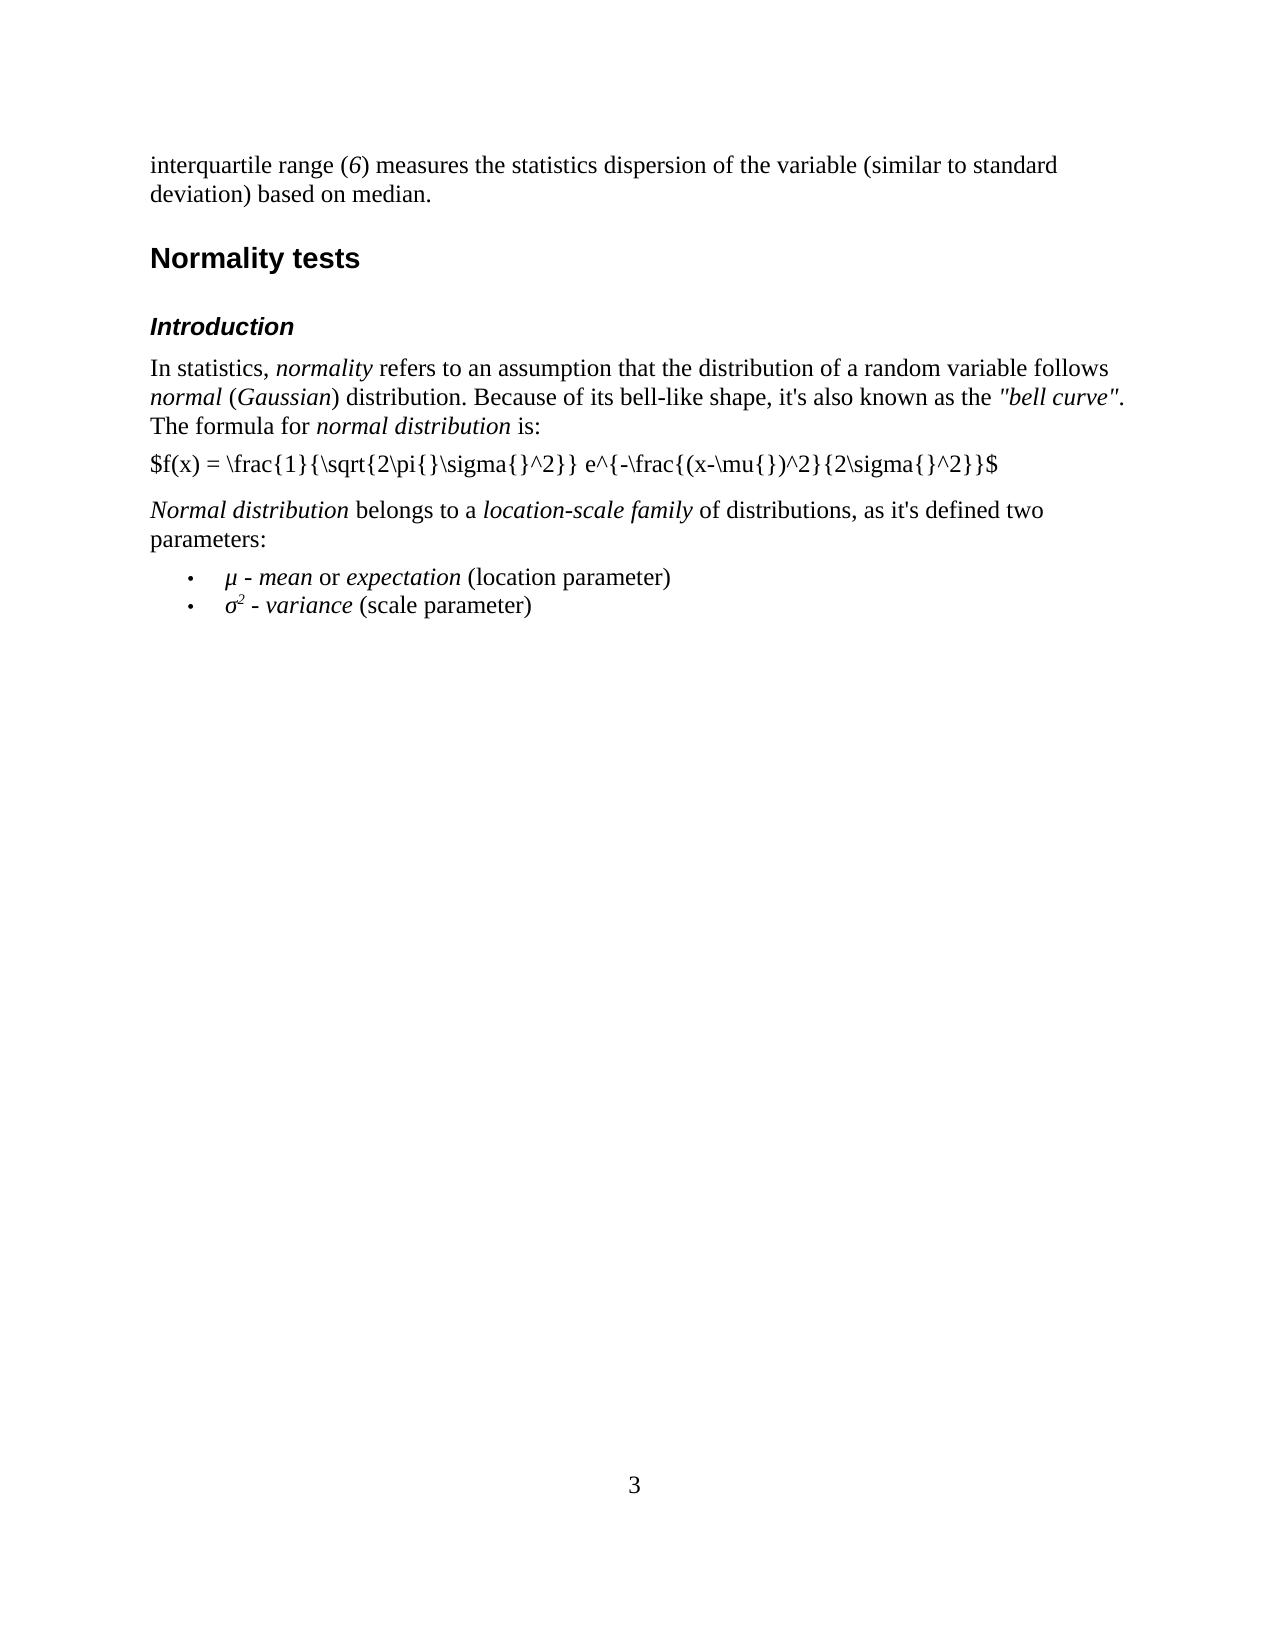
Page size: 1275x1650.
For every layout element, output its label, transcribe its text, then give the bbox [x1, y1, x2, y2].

subtitle Normality tests [150, 241, 1125, 275]
list μ - mean or expectation (location parameter) [187, 562, 1125, 591]
text $f(x) = \frac{1}{\sqrt{2\pi{}\sigma{}^2}} e^{-\frac{(x-\mu{})^2}{2\sigma{}^2}}$ [150, 449, 1125, 477]
list σ2 - variance (scale parameter) [187, 591, 1125, 619]
text Normal distribution belongs to a location-scale family of distributions, as it's defined two parameters: [150, 495, 1125, 553]
text In statistics, normality refers to an assumption that the distribution of a random variable follows normal (Gaussian) distribution. Because of its bell-like shape, it's also known as the "bell curve". The formula for normal distribution is: [150, 353, 1125, 440]
text interquartile range (6) measures the statistics dispersion of the variable (similar to standard deviation) based on median. [150, 150, 1125, 207]
subtitle Introduction [150, 312, 1125, 341]
